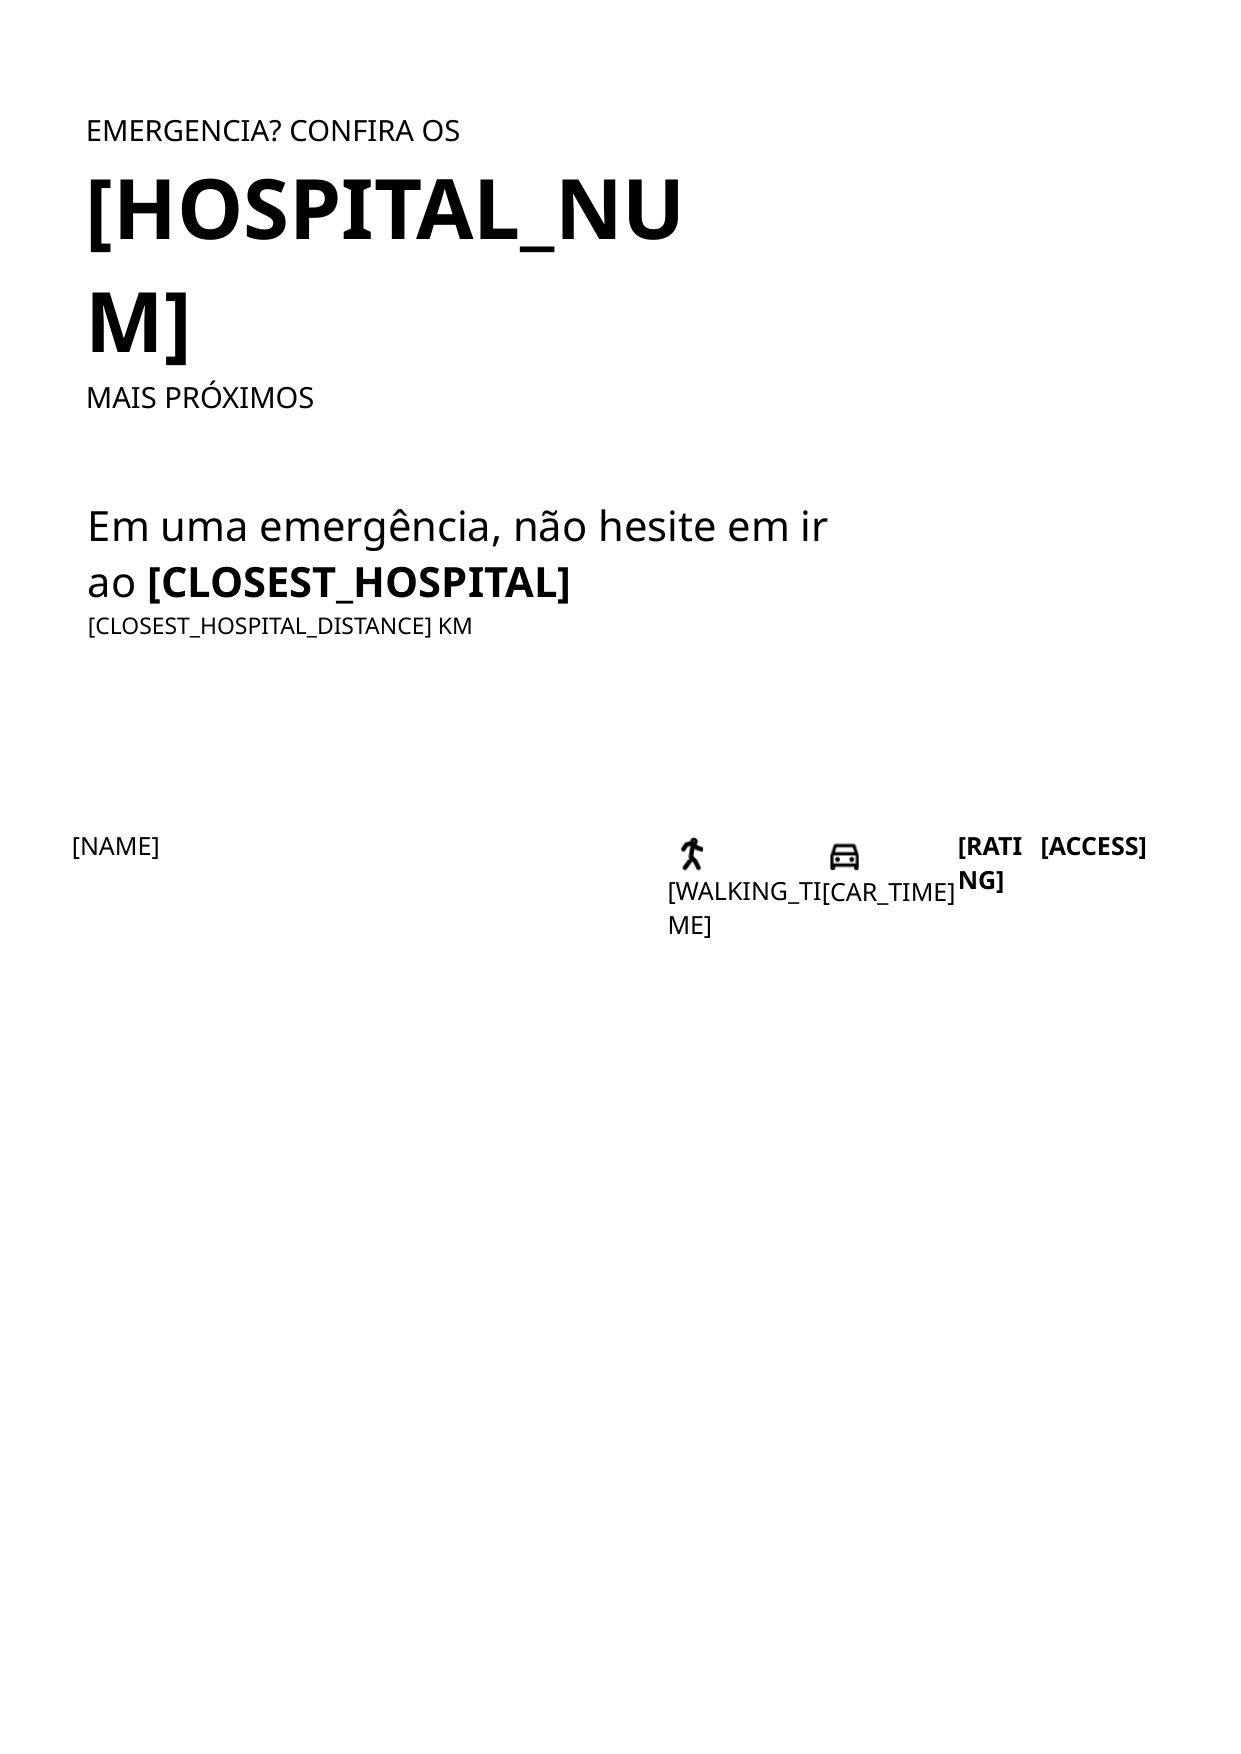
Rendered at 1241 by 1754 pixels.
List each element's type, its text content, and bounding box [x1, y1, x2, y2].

table_header [NAME] [72, 829, 667, 959]
table_header [ACCESS] [1040, 829, 1200, 959]
picture [667, 837, 703, 874]
table_header [CAR_TIME] [822, 829, 958, 959]
picture [821, 837, 859, 875]
table_header [RATING] [958, 829, 1040, 959]
table_header [WALKING_TIME] [667, 829, 822, 959]
